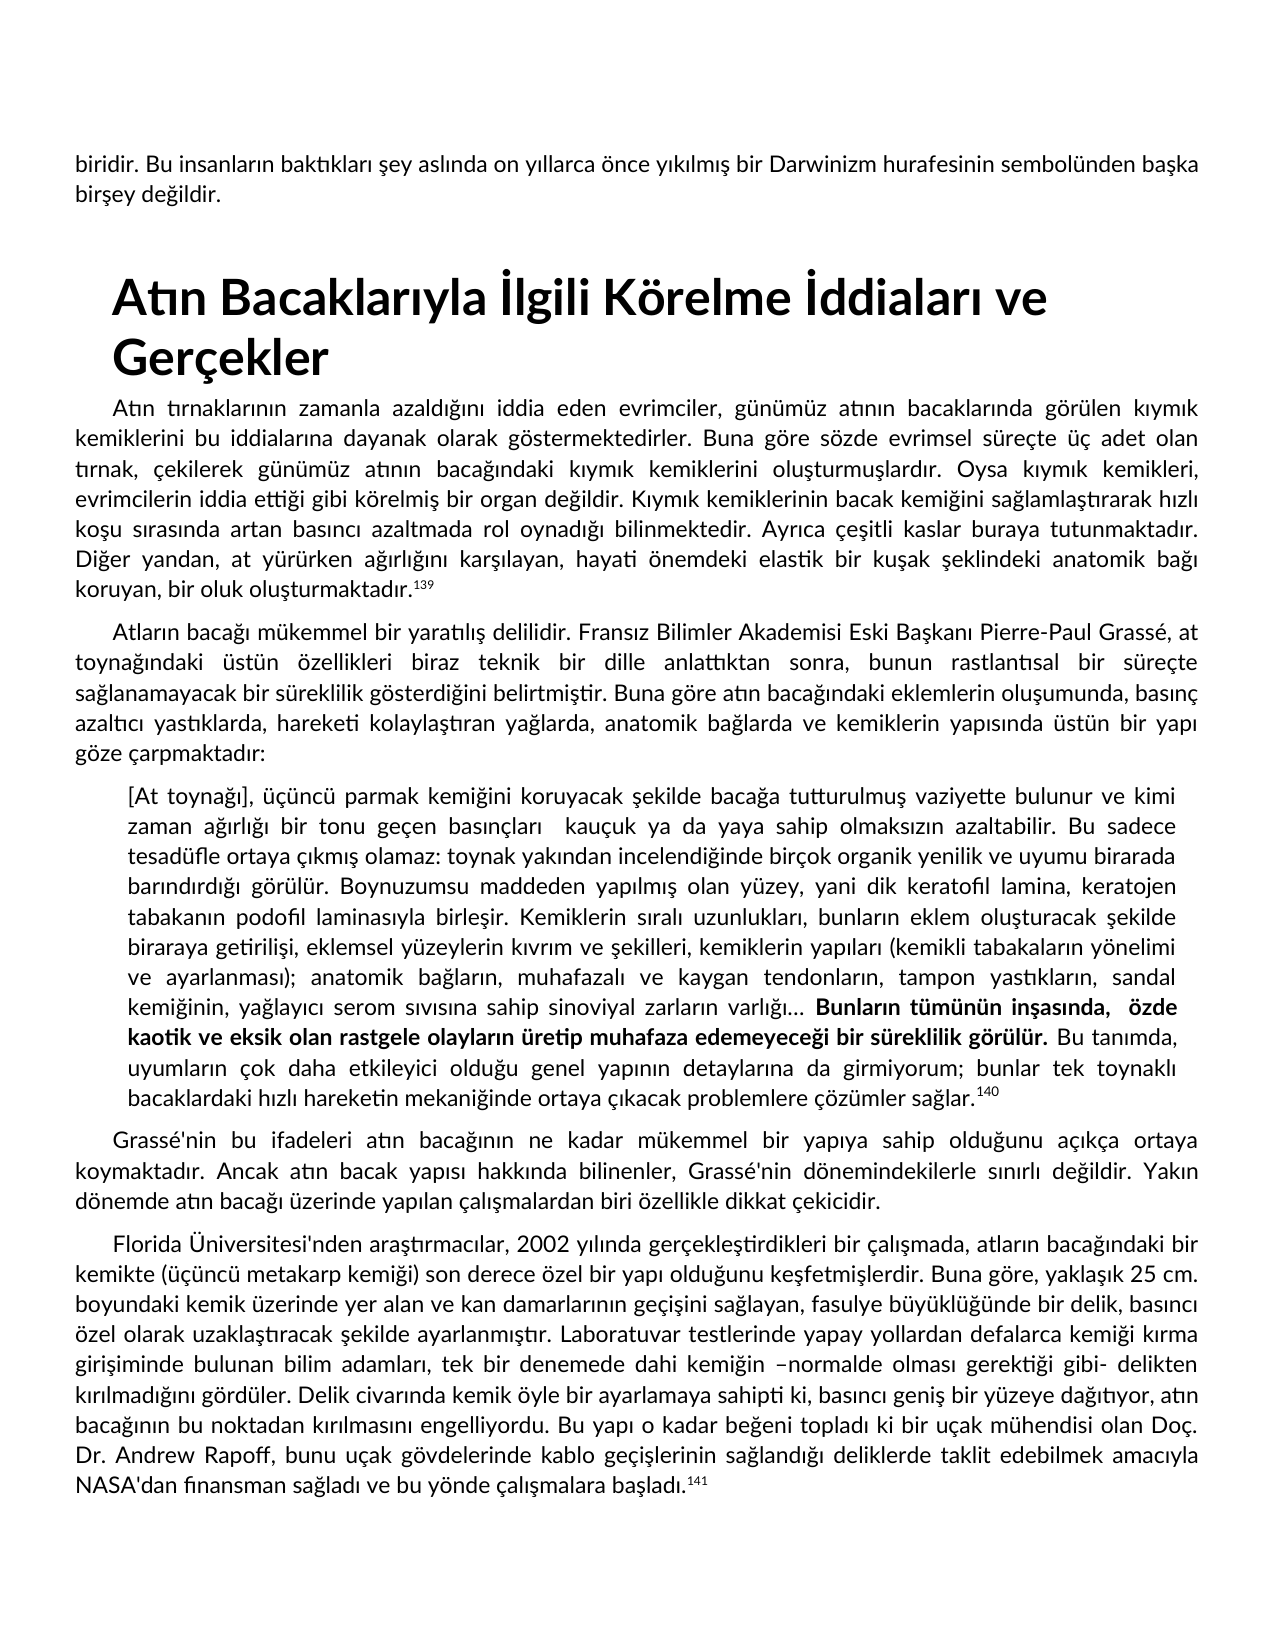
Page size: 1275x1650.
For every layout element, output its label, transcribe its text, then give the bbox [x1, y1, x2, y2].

text Atın tırnaklarının zamanla azaldığını iddia eden evrimciler, günümüz atının bacaklarında görülen kıymık kemiklerini bu iddialarına dayanak olarak göstermektedirler. Buna göre sözde evrimsel süreçte üç adet olan tırnak, çekilerek günümüz atının bacağındaki kıymık kemiklerini oluşturmuşlardır. Oysa kıymık kemikleri, evrimcilerin iddia ettiği gibi körelmiş bir organ değildir. Kıymık kemiklerinin bacak kemiğini sağlamlaştırarak hızlı koşu sırasında artan basıncı azaltmada rol oynadığı bilinmektedir. Ayrıca çeşitli kaslar buraya tutunmaktadır. Diğer yandan, at yürürken ağırlığını karşılayan, hayati önemdeki elastik bir kuşak şeklindeki anatomik bağı koruyan, bir oluk oluşturmaktadır.139 [75, 394, 1200, 603]
subtitle Atın Bacaklarıyla İlgili Körelme İddiaları ve Gerçekler [112, 266, 1200, 386]
text [At toynağı], üçüncü parmak kemiğini koruyacak şekilde bacağa tutturulmuş vaziyette bulunur ve kimi zaman ağırlığı bir tonu geçen basınçları kauçuk ya da yaya sahip olmaksızın azaltabilir. Bu sadece tesadüfle ortaya çıkmış olamaz: toynak yakından incelendiğinde birçok organik yenilik ve uyumu birarada barındırdığı görülür. Boynuzumsu maddeden yapılmış olan yüzey, yani dik keratofil lamina, keratojen tabakanın podofil laminasıyla birleşir. Kemiklerin sıralı uzunlukları, bunların eklem oluşturacak şekilde biraraya getirilişi, eklemsel yüzeylerin kıvrım ve şekilleri, kemiklerin yapıları (kemikli tabakaların yönelimi ve ayarlanması); anatomik bağların, muhafazalı ve kaygan tendonların, tampon yastıkların, sandal kemiğinin, yağlayıcı serom sıvısına sahip sinoviyal zarların varlığı… Bunların tümünün inşasında, özde kaotik ve eksik olan rastgele olayların üretip muhafaza edemeyeceği bir süreklilik görülür. Bu tanımda, uyumların çok daha etkileyici olduğu genel yapının detaylarına da girmiyorum; bunlar tek toynaklı bacaklardaki hızlı hareketin mekaniğinde ortaya çıkacak problemlere çözümler sağlar.140 [127, 781, 1177, 1111]
text Atların bacağı mükemmel bir yaratılış delilidir. Fransız Bilimler Akademisi Eski Başkanı Pierre-Paul Grassé, at toynağındaki üstün özellikleri biraz teknik bir dille anlattıktan sonra, bunun rastlantısal bir süreçte sağlanamayacak bir süreklilik gösterdiğini belirtmiştir. Buna göre atın bacağındaki eklemlerin oluşumunda, basınç azaltıcı yastıklarda, hareketi kolaylaştıran yağlarda, anatomik bağlarda ve kemiklerin yapısında üstün bir yapı göze çarpmaktadır: [75, 618, 1200, 766]
text Florida Üniversitesi'nden araştırmacılar, 2002 yılında gerçekleştirdikleri bir çalışmada, atların bacağındaki bir kemikte (üçüncü metakarp kemiği) son derece özel bir yapı olduğunu keşfetmişlerdir. Buna göre, yaklaşık 25 cm. boyundaki kemik üzerinde yer alan ve kan damarlarının geçişini sağlayan, fasulye büyüklüğünde bir delik, basıncı özel olarak uzaklaştıracak şekilde ayarlanmıştır. Laboratuvar testlerinde yapay yollardan defalarca kemiği kırma girişiminde bulunan bilim adamları, tek bir denemede dahi kemiğin –normalde olması gerektiği gibi- delikten kırılmadığını gördüler. Delik civarında kemik öyle bir ayarlamaya sahipti ki, basıncı geniş bir yüzeye dağıtıyor, atın bacağının bu noktadan kırılmasını engelliyordu. Bu yapı o kadar beğeni topladı ki bir uçak mühendisi olan Doç. Dr. Andrew Rapoff, bunu uçak gövdelerinde kablo geçişlerinin sağlandığı deliklerde taklit edebilmek amacıyla NASA'dan finansman sağladı ve bu yönde çalışmalara başladı.141 [75, 1229, 1200, 1498]
text biridir. Bu insanların baktıkları şey aslında on yıllarca önce yıkılmış bir Darwinizm hurafesinin sembolünden başka birşey değildir. [75, 150, 1200, 208]
text Grassé'nin bu ifadeleri atın bacağının ne kadar mükemmel bir yapıya sahip olduğunu açıkça ortaya koymaktadır. Ancak atın bacak yapısı hakkında bilinenler, Grassé'nin dönemindekilerle sınırlı değildir. Yakın dönemde atın bacağı üzerinde yapılan çalışmalardan biri özellikle dikkat çekicidir. [75, 1126, 1200, 1214]
